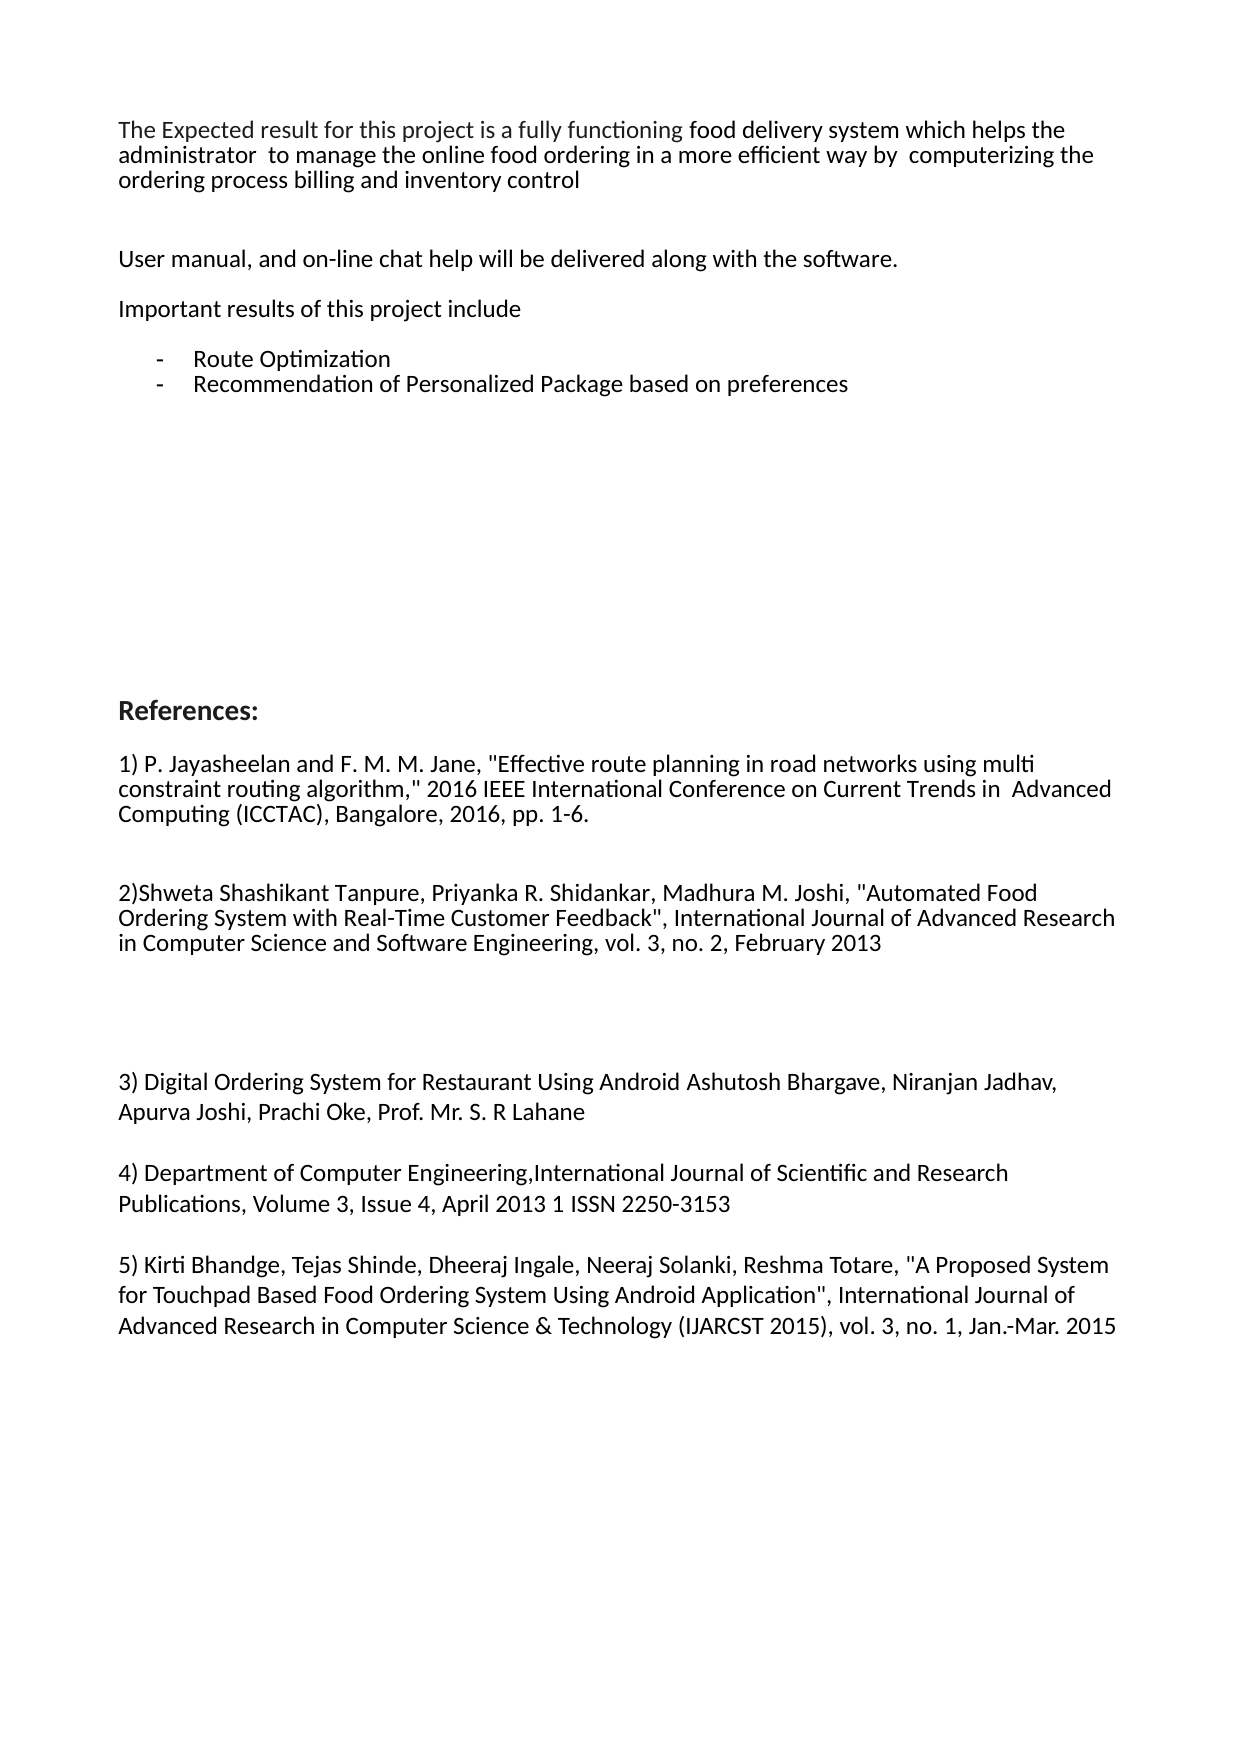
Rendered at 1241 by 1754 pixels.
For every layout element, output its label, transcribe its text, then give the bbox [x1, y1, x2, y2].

text 2)Shweta Shashikant Tanpure, Priyanka R. Shidankar, Madhura M. Joshi, "Automated Food Ordering System with Real-Time Customer Feedback", International Journal of Advanced Research in Computer Science and Software Engineering, vol. 3, no. 2, February 2013 [118, 882, 1122, 957]
text References: [118, 692, 1122, 728]
text The Expected result for this project is a fully functioning food delivery system which helps the administrator to manage the online food ordering in a more efficient way by computerizing the ordering process billing and inventory control [118, 118, 1122, 193]
text 1) P. Jayasheelan and F. M. M. Jane, "Effective route planning in road networks using multi constraint routing algorithm," 2016 IEEE International Conference on Current Trends in Advanced Computing (ICCTAC), Bangalore, 2016, pp. 1-6. [118, 752, 1122, 827]
list Route Optimization [156, 348, 1122, 373]
text User manual, and on-line chat help will be delivered along with the software. [118, 248, 1122, 273]
text 5) Kirti Bhandge, Tejas Shinde, Dheeraj Ingale, Neeraj Solanki, Reshma Totare, "A Proposed System for Touchpad Based Food Ordering System Using Android Application", International Journal of Advanced Research in Computer Science & Technology (IJARCST 2015), vol. 3, no. 1, Jan.-Mar. 2015 [118, 1249, 1122, 1341]
text Important results of this project include [118, 298, 1122, 323]
list Recommendation of Personalized Package based on preferences [156, 373, 1122, 398]
text 4) Department of Computer Engineering,International Journal of Scientific and Research Publications, Volume 3, Issue 4, April 2013 1 ISSN 2250-3153 [118, 1158, 1122, 1219]
text 3) Digital Ordering System for Restaurant Using Android Ashutosh Bhargave, Niranjan Jadhav, Apurva Joshi, Prachi Oke, Prof. Mr. S. R Lahane [118, 1066, 1122, 1127]
